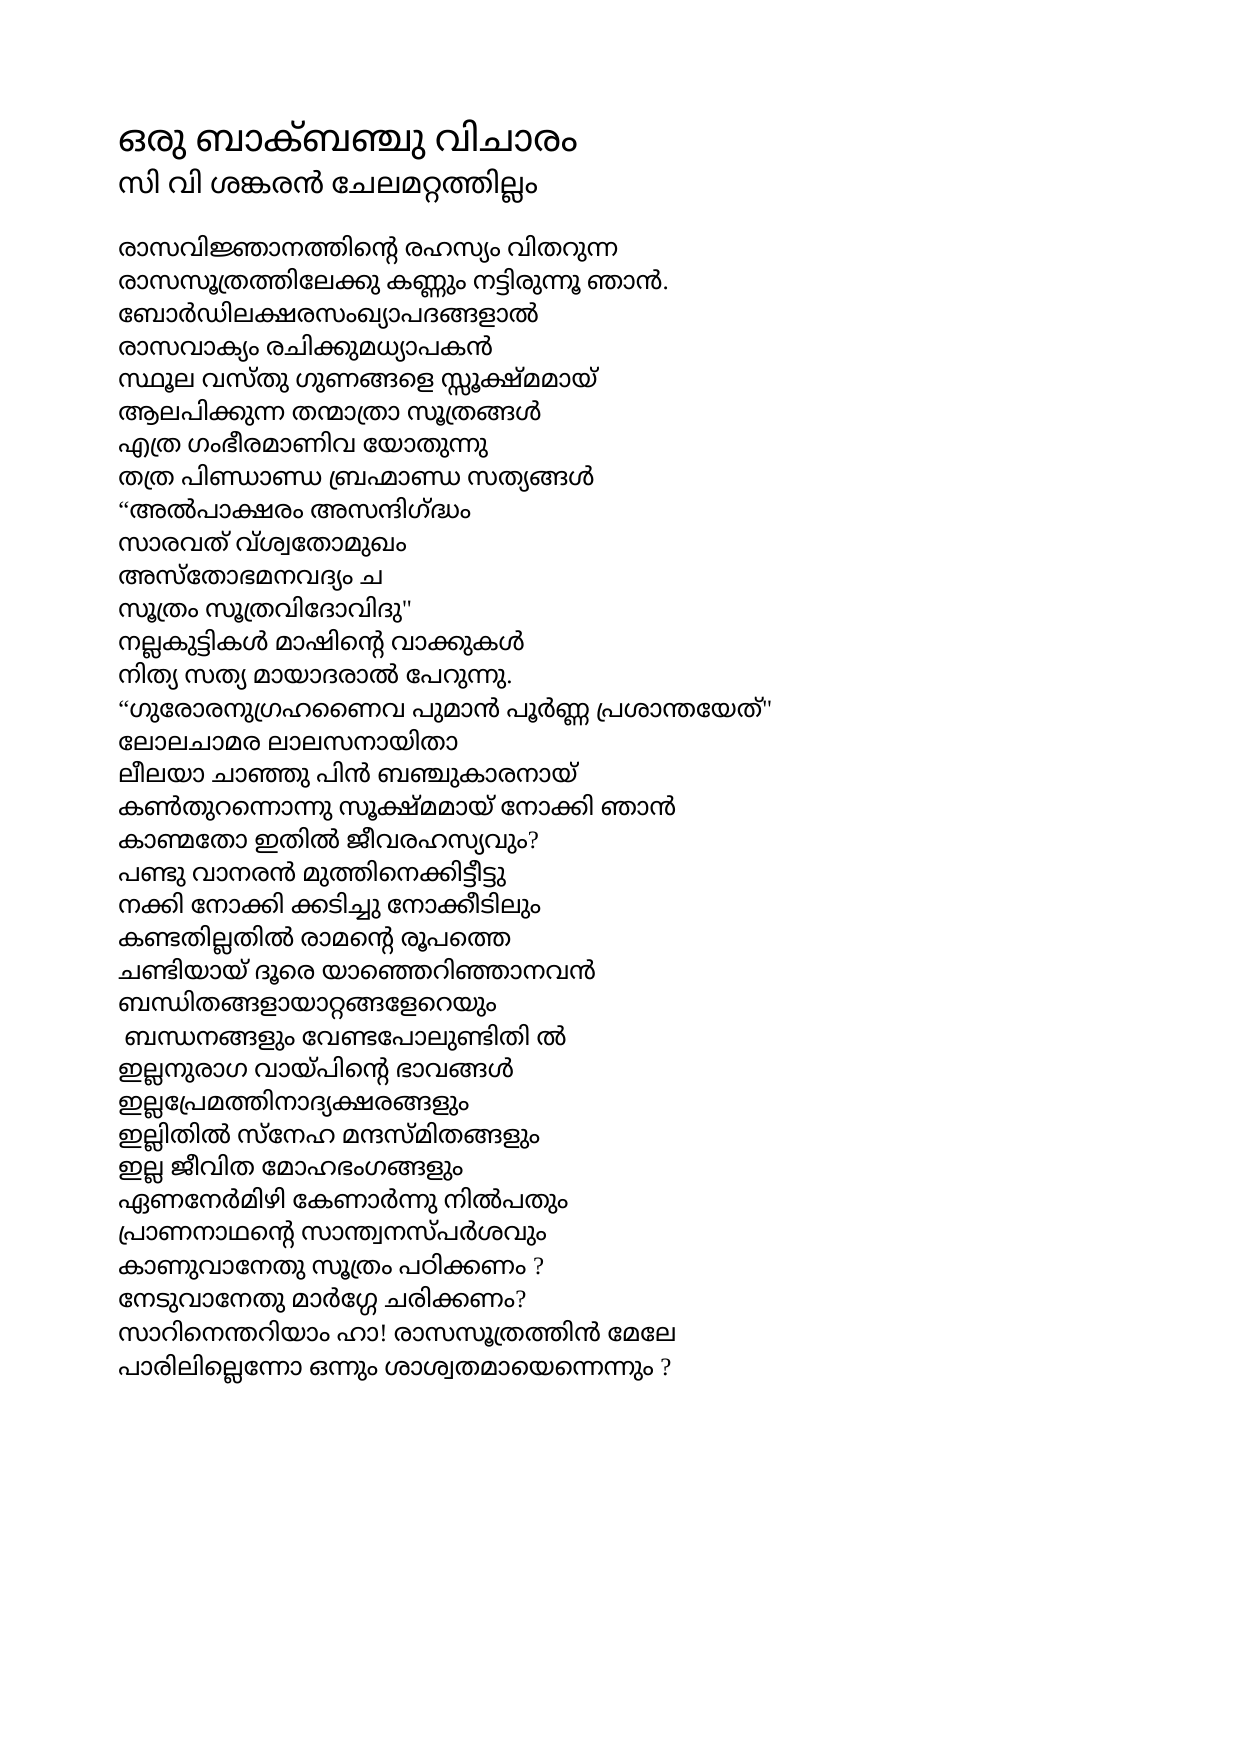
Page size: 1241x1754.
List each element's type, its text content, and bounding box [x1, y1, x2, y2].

text ചണ്ടിയായ് ദൂരെ യാഞ്ഞെറിഞ്ഞാനവൻ [118, 957, 1122, 989]
text ബന്ധിതങ്ങളായാറ്റങ്ങളേറെയും [118, 989, 1122, 1022]
text ആലപിക്കുന്ന തന്മാത്രാ സൂത്രങ്ങൾ [118, 398, 1122, 430]
text ഏണനേർമിഴി കേണാർന്നു നിൽപതും [118, 1186, 1122, 1218]
text ബോർഡിലക്ഷരസംഖ്യാപദങ്ങളാൽ [118, 300, 1122, 332]
text കാണുവാനേതു സൂത്രം പഠിക്കണം ? [118, 1251, 1122, 1284]
text ഒരു ബാക്ബഞ്ചു വിചാരം [118, 118, 1122, 167]
text കാണ്മതോ ഇതിൽ ജീവരഹസ്യവും? [118, 825, 1122, 859]
text ബന്ധനങ്ങളും വേണ്ടപോലുണ്ടിതി ൽ [118, 1022, 1122, 1055]
text എത്ര ഗംഭീരമാണിവ യോതുന്നു [118, 430, 1122, 463]
text സാറിനെന്തറിയാം ഹാ! രാസസൂത്രത്തിൻ മേലേ [118, 1318, 1122, 1352]
text സ്ഥൂല വസ്തു ഗുണങ്ങളെ സ്സൂക്ഷ്മമായ് [118, 365, 1122, 398]
text നക്കി നോക്കി ക്കടിച്ചു നോക്കീടിലും [118, 891, 1122, 924]
text സാരവത് വ്ശ്വതോമുഖം [118, 529, 1122, 562]
text രാസവാക്യം രചിക്കുമധ്യാപകൻ [118, 332, 1122, 365]
text ഇല്ലിതിൽ സ്നേഹ മന്ദസ്മിതങ്ങളും [118, 1121, 1122, 1153]
text രാസവിജ്ഞാനത്തിന്റെ രഹസ്യം വിതറുന്ന [118, 234, 1122, 266]
text നിത്യ സത്യ മായാദരാൽ പേറുന്നു. [118, 660, 1122, 694]
text പ്രാണനാഥന്റെ സാന്ത്വനസ്പർശവും [118, 1218, 1122, 1251]
text ലീലയാ ചാഞ്ഞു പിൻ ബഞ്ചുകാരനായ് [118, 760, 1122, 793]
text ഇല്ല ജീവിത മോഹഭംഗങ്ങളും [118, 1153, 1122, 1186]
text ഇല്ലനുരാഗ വായ്പിന്റെ ഭാവങ്ങൾ [118, 1055, 1122, 1088]
text ഇല്ലപ്രേമത്തിനാദ്യക്ഷരങ്ങളും [118, 1088, 1122, 1121]
text കൺതുറന്നൊന്നു സൂക്ഷ്മമായ് നോക്കി ഞാൻ [118, 793, 1122, 825]
text “ഗുരോരനുഗ്രഹണൈവ പുമാൻ പൂർണ്ണ പ്രശാന്തയേത്" [118, 694, 1122, 727]
text അസ്തോഭമനവദ്യം ച [118, 562, 1122, 594]
text സൂത്രം സൂത്രവിദോവിദു" [118, 594, 1122, 628]
text ലോലചാമര ലാലസനായിതാ [118, 727, 1122, 760]
text തത്ര പിണ്ഡാണ്ഡ ബ്രഹ്മാണ്ഡ സത്യങ്ങൾ [118, 463, 1122, 496]
text “അൽപാക്ഷരം അസന്ദിഗ്ദ്ധം [118, 496, 1122, 529]
text സി വി ശങ്കരൻ ചേലമറ്റത്തില്ലം [118, 167, 1122, 205]
text പാരിലില്ലെന്നോ ഒന്നും ശാശ്വതമായെന്നെന്നും ? [118, 1352, 1122, 1385]
text നേടുവാനേതു മാർഗ്ഗേ ചരിക്കണം? [118, 1284, 1122, 1318]
text നല്ലകുട്ടികൾ മാഷിന്റെ വാക്കുകൾ [118, 628, 1122, 660]
text പണ്ടു വാനരൻ മുത്തിനെക്കിട്ടീട്ടു [118, 859, 1122, 891]
text രാസസൂത്രത്തിലേക്കു കണ്ണും നട്ടിരുന്നൂ ഞാൻ. [118, 266, 1122, 300]
text കണ്ടതില്ലതിൽ രാമന്റെ രൂപത്തെ [118, 924, 1122, 957]
